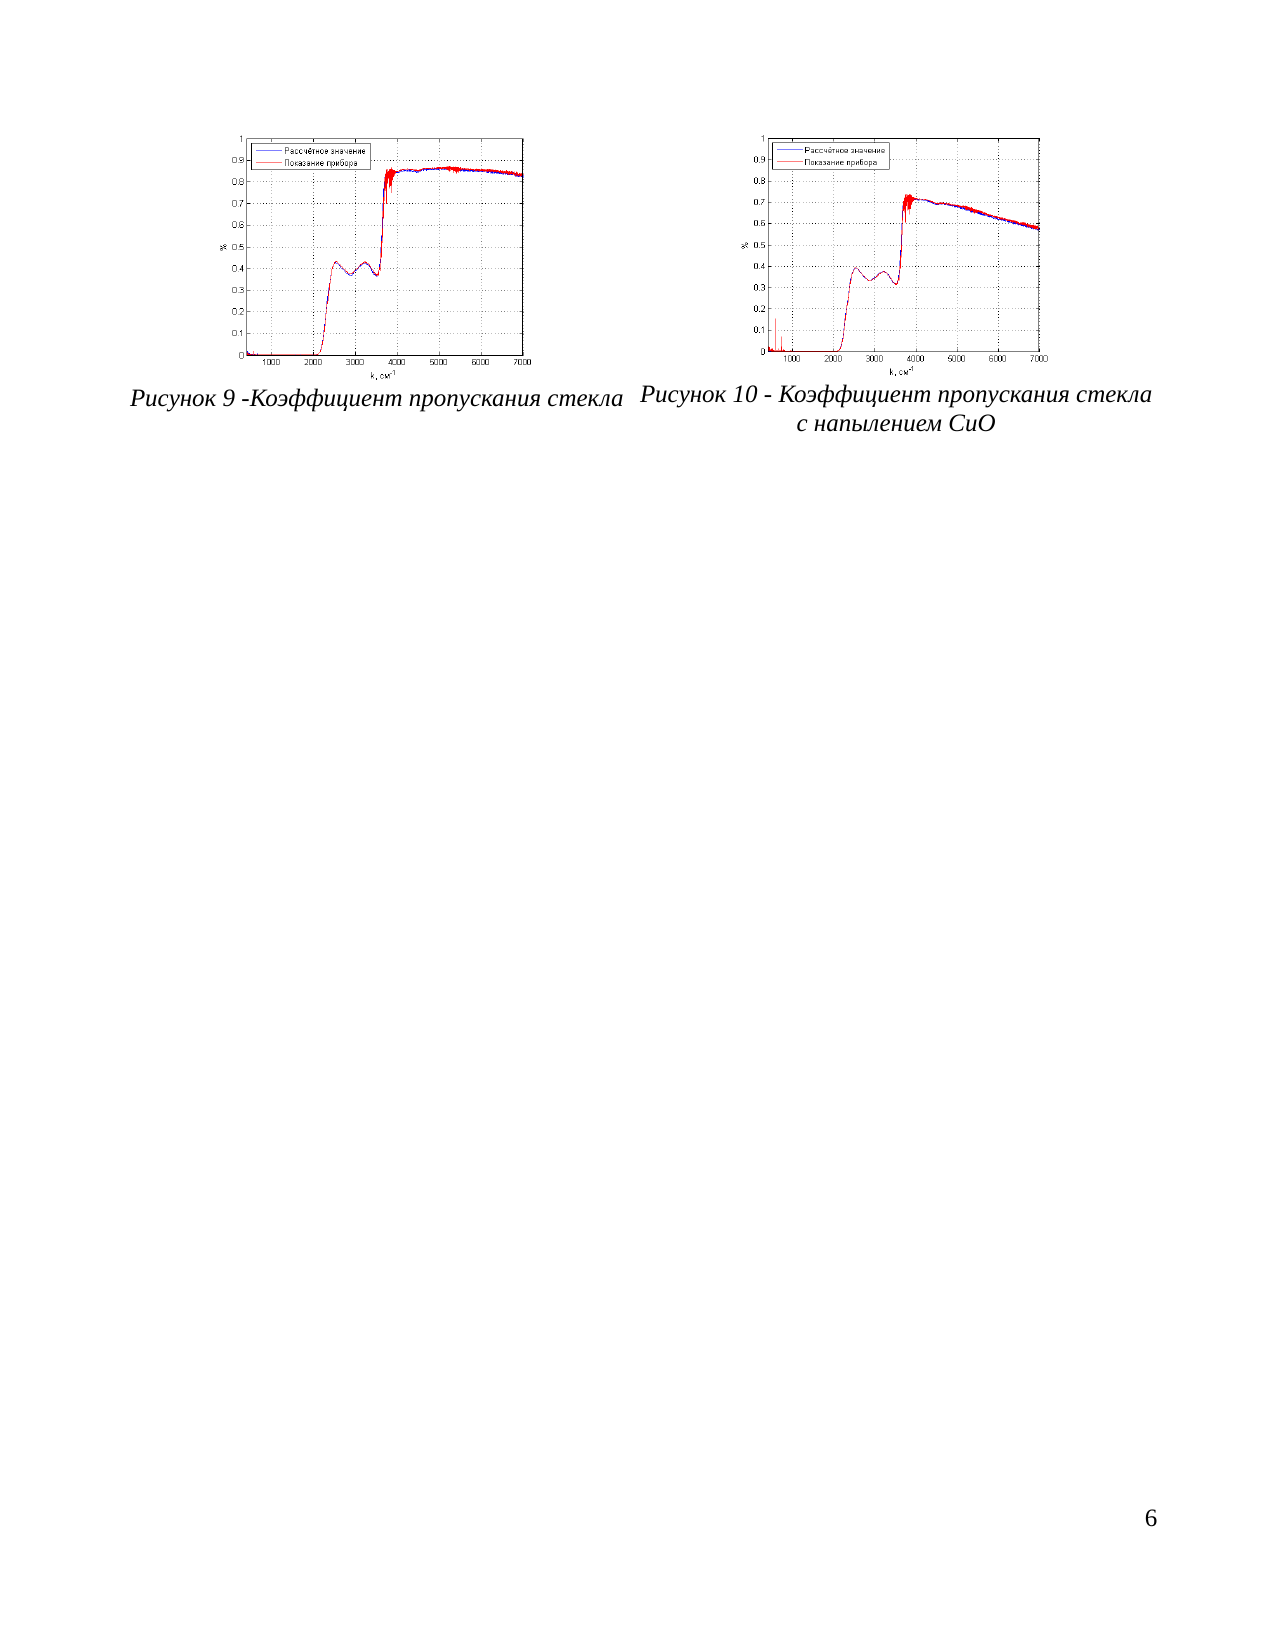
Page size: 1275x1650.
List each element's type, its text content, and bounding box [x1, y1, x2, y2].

table_header Рисунок 9 -Коэффициент пропускания стекла [118, 118, 637, 466]
picture [722, 118, 1072, 380]
picture [200, 118, 555, 384]
table_header Рисунок 10 - Коэффициент пропускания стекла с напылением CuO [638, 118, 1157, 466]
